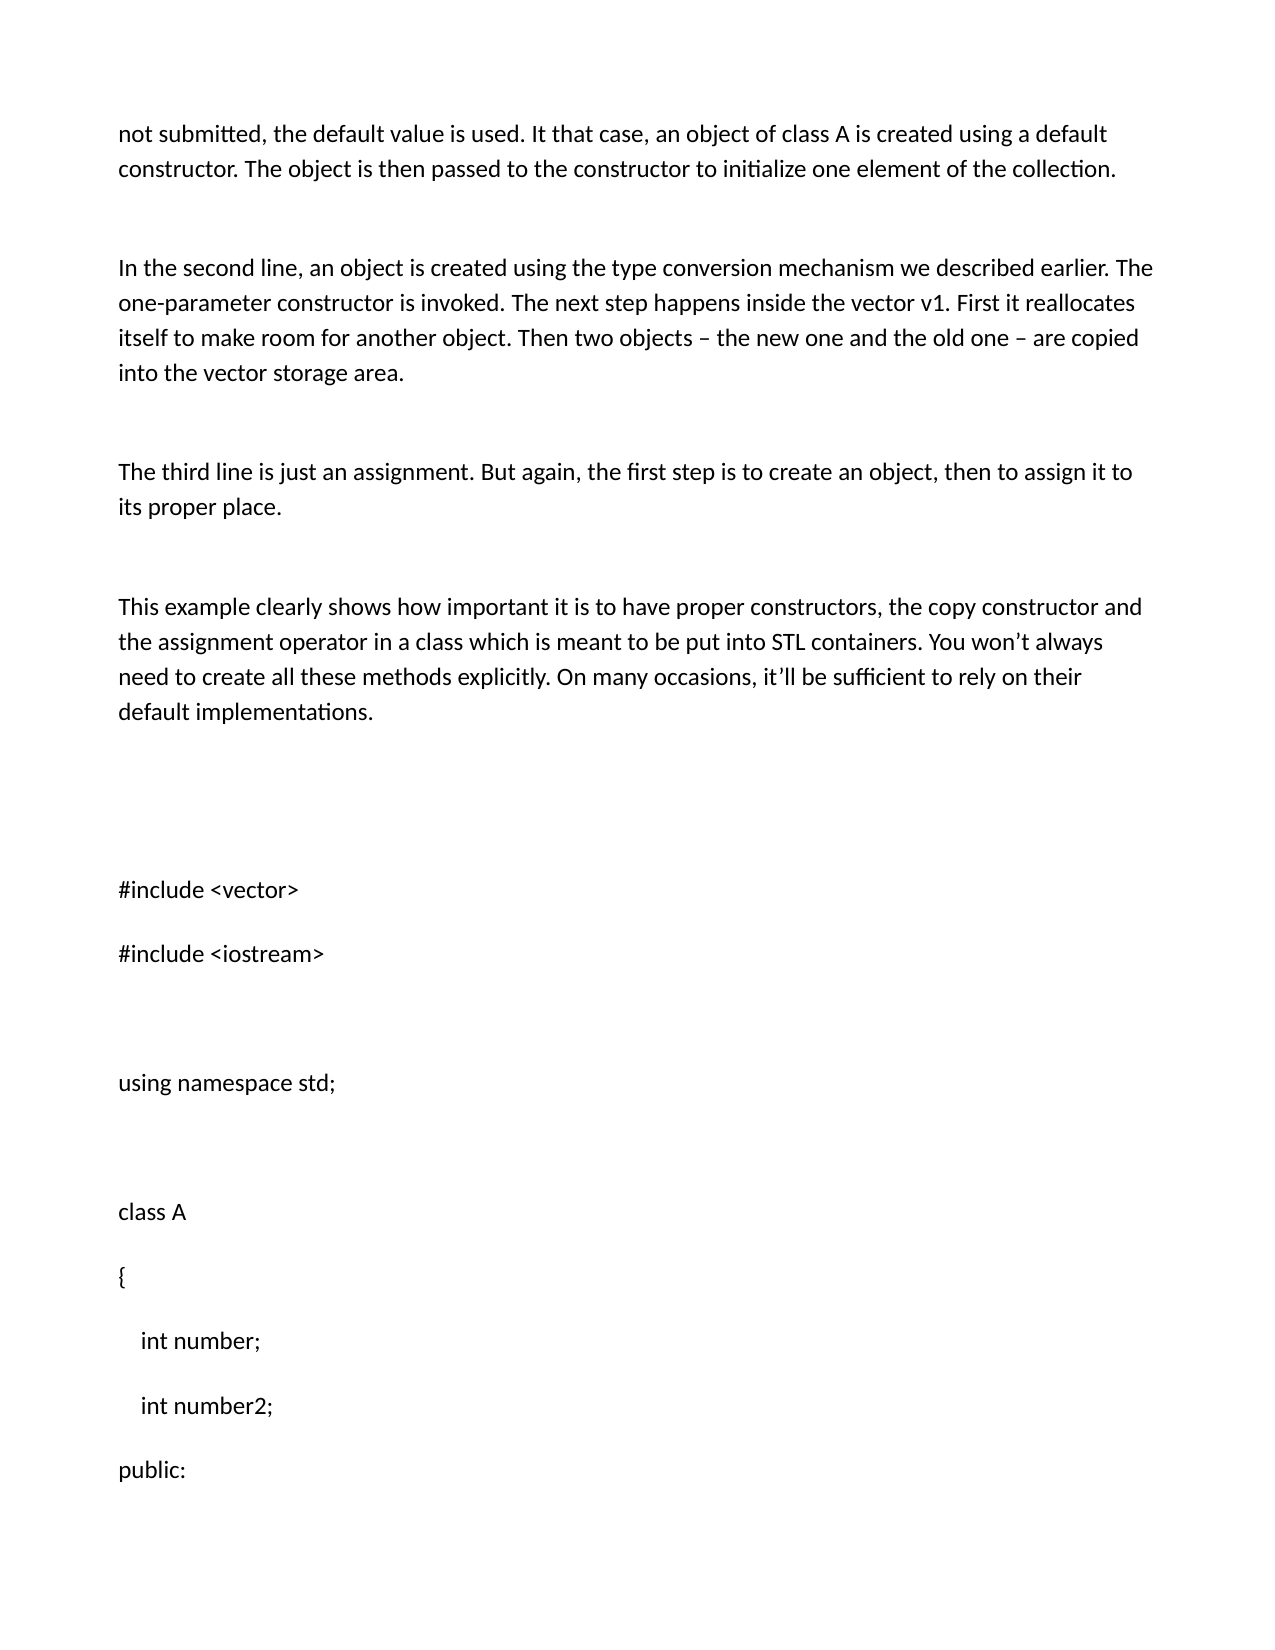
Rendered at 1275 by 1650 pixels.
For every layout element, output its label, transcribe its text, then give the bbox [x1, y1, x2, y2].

text int number2; [118, 1390, 1157, 1421]
text In the second line, an object is created using the type conversion mechanism we described earlier. The one-parameter constructor is invoked. The next step happens inside the vector v1. First it reallocates itself to make room for another object. Then two objects – the new one and the old one – are copied into the vector storage area. [118, 252, 1157, 388]
text public: [118, 1454, 1157, 1485]
text #include <iostream> [118, 939, 1157, 969]
text class A [118, 1197, 1157, 1227]
text not submitted, the default value is used. It that case, an object of class A is created using a default constructor. The object is then passed to the constructor to initialize one element of the collection. [118, 118, 1157, 184]
text The third line is just an assignment. But again, the first step is to create an object, then to assign it to its proper place. [118, 456, 1157, 522]
text int number; [118, 1326, 1157, 1356]
text using namespace std; [118, 1068, 1157, 1098]
text This example clearly shows how important it is to have proper constructors, the copy constructor and the assignment operator in a class which is meant to be put into STL containers. You won’t always need to create all these methods explicitly. On many occasions, it’ll be sufficient to rely on their default implementations. [118, 591, 1157, 726]
text #include <vector> [118, 874, 1157, 905]
text { [118, 1261, 1157, 1292]
